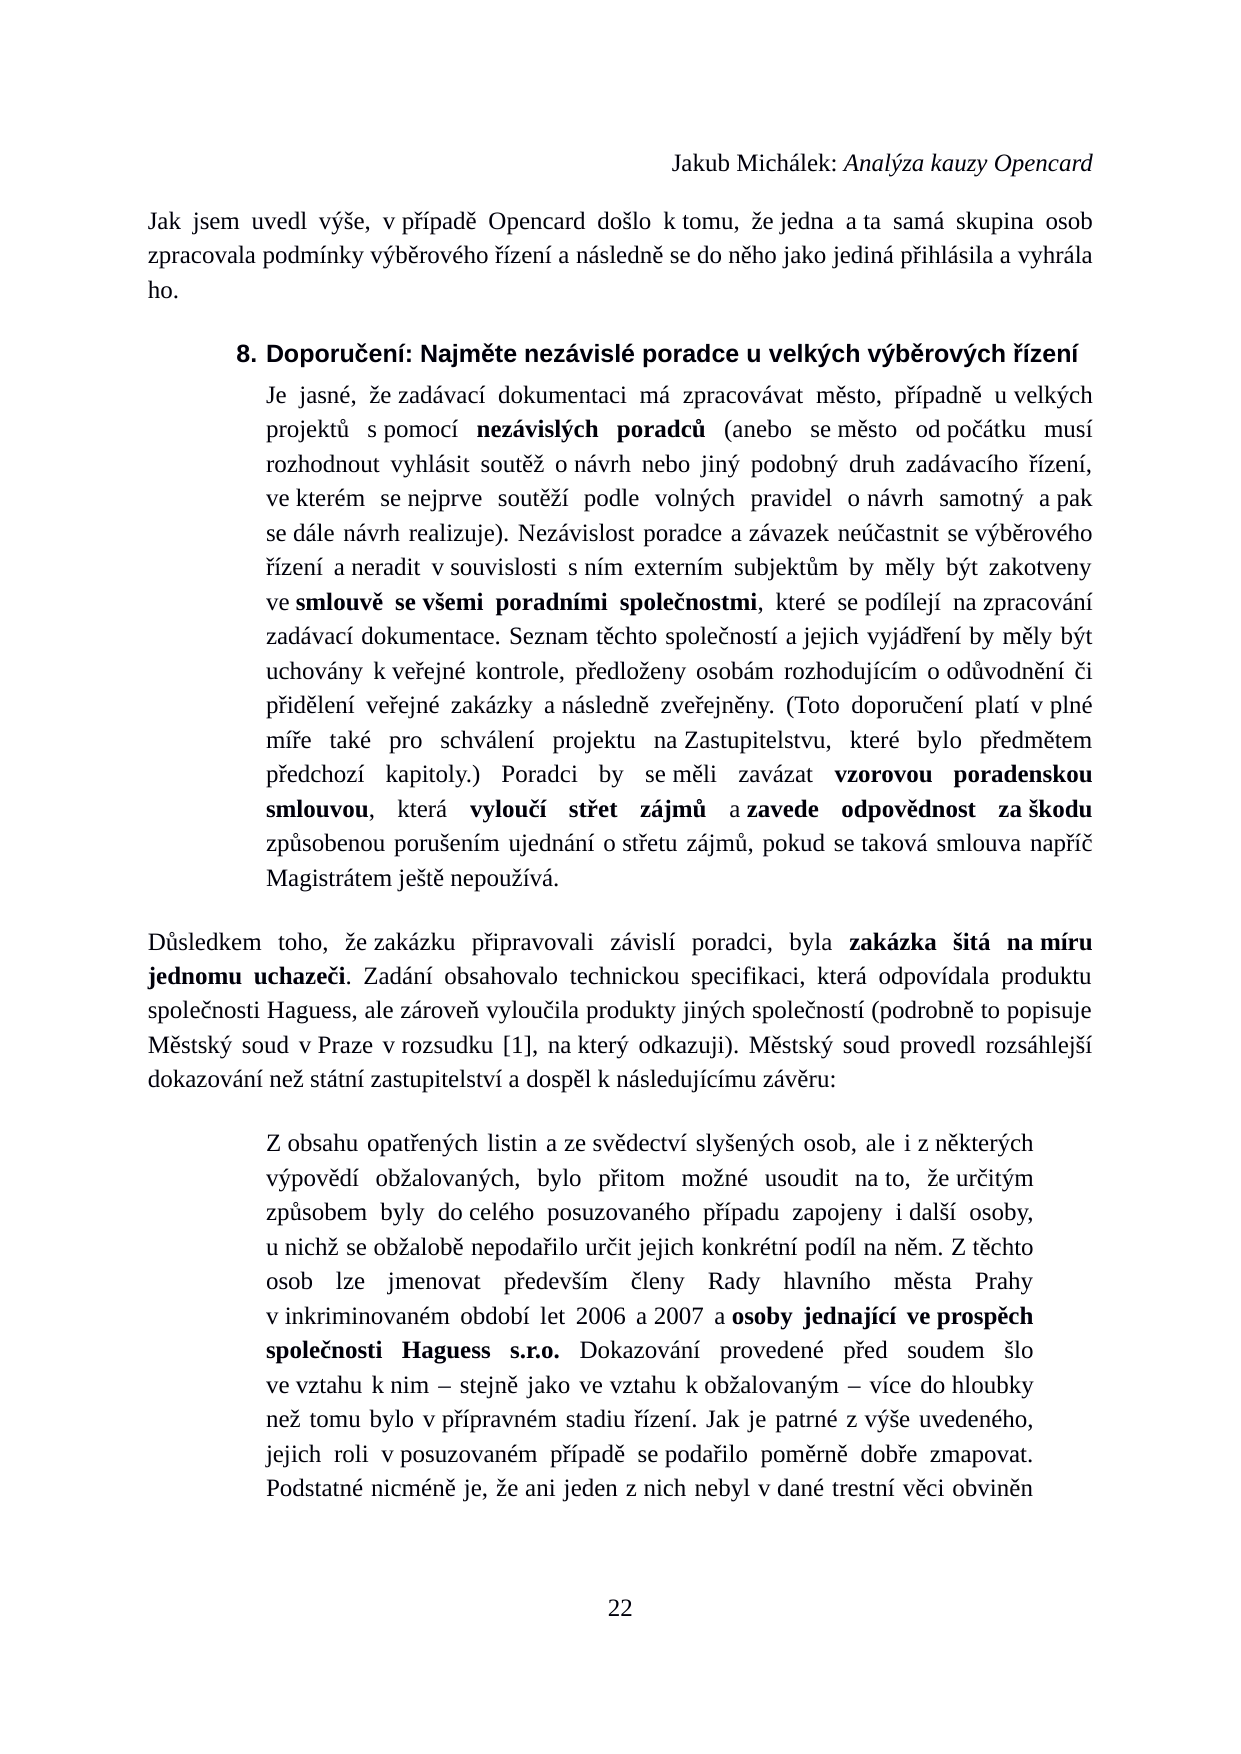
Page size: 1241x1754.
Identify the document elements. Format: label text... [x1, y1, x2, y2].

text Jak jsem uvedl výše, v případě Opencard došlo k tomu, že jedna a ta samá skupina osob zpracovala podmínky výběrového řízení a následně se do něho jako jediná přihlásila a vyhrála ho. [148, 206, 1093, 303]
text Důsledkem toho, že zakázku připravovali závislí poradci, byla zakázka šitá na míru jednomu uchazeči. Zadání obsahovalo technickou specifikaci, která odpovídala produktu společnosti Haguess, ale zároveň vyloučila produkty jiných společností (podrobně to popisuje Městský soud v Praze v rozsudku [1], na který odkazuji). Městský soud provedl rozsáhlejší dokazování než státní zastupitelství a dospěl k následujícímu závěru: [148, 927, 1093, 1093]
list Doporučení: Najměte nezávislé poradce u velkých výběrových řízení [236, 339, 1093, 367]
text Z obsahu opatřených listin a ze svědectví slyšených osob, ale i z některých výpovědí obžalovaných, bylo přitom možné usoudit na to, že určitým způsobem byly do celého posuzovaného případu zapojeny i další osoby, u nichž se obžalobě nepodařilo určit jejich konkrétní podíl na něm. Z těchto osob lze jmenovat především členy Rady hlavního města Prahy v inkriminovaném období let 2006 a 2007 a osoby jednající ve prospěch společnosti Haguess s.r.o. Dokazování provedené před soudem šlo ve vztahu k nim – stejně jako ve vztahu k obžalovaným – více do hloubky než tomu bylo v přípravném stadiu řízení. Jak je patrné z výše uvedeného, jejich roli v posuzovaném případě se podařilo poměrně dobře zmapovat. Podstatné nicméně je, že ani jeden z nich nebyl v dané trestní věci obviněn [266, 1128, 1033, 1502]
text Je jasné, že zadávací dokumentaci má zpracovávat město, případně u velkých projektů s pomocí nezávislých poradců (anebo se město od počátku musí rozhodnout vyhlásit soutěž o návrh nebo jiný podobný druh zadávacího řízení, ve kterém se nejprve soutěží podle volných pravidel o návrh samotný a pak se dále návrh realizuje). Nezávislost poradce a závazek neúčastnit se výběrového řízení a neradit v souvislosti s ním externím subjektům by měly být zakotveny ve smlouvě se všemi poradními společnostmi, které se podílejí na zpracování zadávací dokumentace. Seznam těchto společností a jejich vyjádření by měly být uchovány k veřejné kontrole, předloženy osobám rozhodujícím o odůvodnění či přidělení veřejné zakázky a následně zveřejněny. (Toto doporučení platí v plné míře také pro schválení projektu na Zastupitelstvu, které bylo předmětem předchozí kapitoly.) Poradci by se měli zavázat vzorovou poradenskou smlouvou, která vyloučí střet zájmů a zavede odpovědnost za škodu způsobenou porušením ujednání o střetu zájmů, pokud se taková smlouva napříč Magistrátem ještě nepoužívá. [266, 380, 1093, 891]
